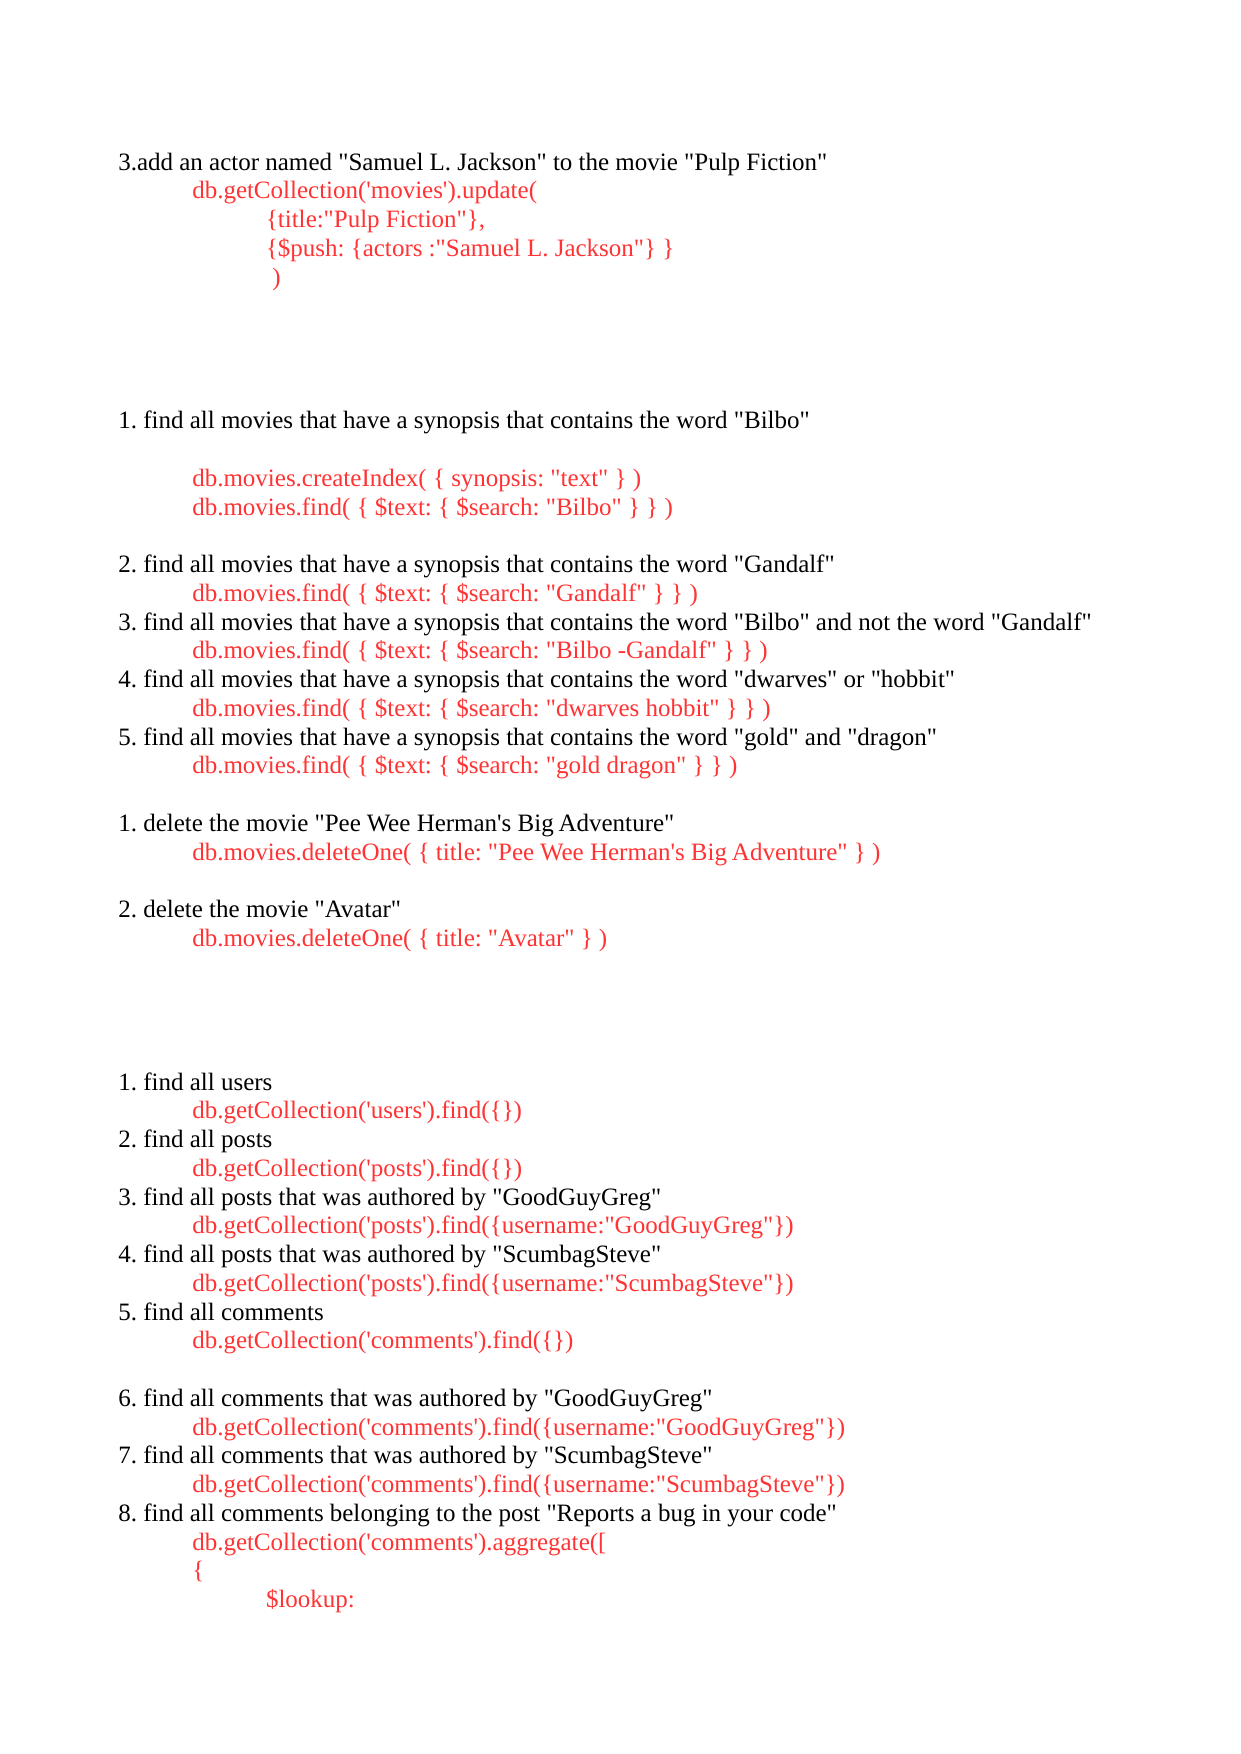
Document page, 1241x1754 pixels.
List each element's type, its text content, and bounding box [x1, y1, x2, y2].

text 7. find all comments that was authored by "ScumbagSteve" [118, 1441, 1122, 1469]
text db.getCollection('users').find({}) [118, 1096, 1122, 1124]
text db.getCollection('movies').update( [118, 176, 1122, 204]
text db.getCollection('comments').find({}) [118, 1326, 1122, 1354]
text 4. find all movies that have a synopsis that contains the word "dwarves" or "hobbit" [118, 664, 1122, 693]
text db.getCollection('posts').find({username:"ScumbagSteve"}) [118, 1268, 1122, 1297]
text 5. find all movies that have a synopsis that contains the word "gold" and "dragon" [118, 722, 1122, 751]
text 3. find all movies that have a synopsis that contains the word "Bilbo" and not the word "Gandalf" [118, 607, 1122, 636]
text db.movies.find( { $text: { $search: "dwarves hobbit" } } ) [118, 693, 1122, 722]
text 1. find all users [118, 1067, 1122, 1096]
text db.getCollection('posts').find({}) [118, 1153, 1122, 1182]
text db.movies.deleteOne( { title: "Avatar" } ) [118, 923, 1122, 952]
text 6. find all comments that was authored by "GoodGuyGreg" [118, 1383, 1122, 1412]
text { [118, 1556, 1122, 1584]
text 3. find all posts that was authored by "GoodGuyGreg" [118, 1182, 1122, 1211]
text 2. find all movies that have a synopsis that contains the word "Gandalf" [118, 549, 1122, 578]
text 8. find all comments belonging to the post "Reports a bug in your code" [118, 1498, 1122, 1527]
text 5. find all comments [118, 1297, 1122, 1326]
text 4. find all posts that was authored by "ScumbagSteve" [118, 1239, 1122, 1268]
text db.movies.find( { $text: { $search: "Gandalf" } } ) [118, 578, 1122, 607]
text 2. delete the movie "Avatar" [118, 894, 1122, 923]
text 2. find all posts [118, 1124, 1122, 1153]
text db.getCollection('comments').find({username:"ScumbagSteve"}) [118, 1469, 1122, 1498]
text db.getCollection('comments').find({username:"GoodGuyGreg"}) [118, 1412, 1122, 1441]
text {$push: {actors :"Samuel L. Jackson"} } [118, 233, 1122, 262]
text $lookup: [118, 1584, 1122, 1613]
text db.getCollection('comments').aggregate([ [118, 1527, 1122, 1556]
text db.movies.find( { $text: { $search: "Bilbo" } } ) [118, 492, 1122, 521]
text db.getCollection('posts').find({username:"GoodGuyGreg"}) [118, 1211, 1122, 1239]
text db.movies.createIndex( { synopsis: "text" } ) [118, 463, 1122, 492]
text {title:"Pulp Fiction"}, [118, 204, 1122, 233]
text db.movies.find( { $text: { $search: "Bilbo -Gandalf" } } ) [118, 636, 1122, 664]
text ) [118, 262, 1122, 291]
text db.movies.find( { $text: { $search: "gold dragon" } } ) [118, 751, 1122, 779]
text 1. find all movies that have a synopsis that contains the word "Bilbo" [118, 406, 1122, 434]
text db.movies.deleteOne( { title: "Pee Wee Herman's Big Adventure" } ) [118, 837, 1122, 866]
text 1. delete the movie "Pee Wee Herman's Big Adventure" [118, 808, 1122, 837]
text 3.add an actor named "Samuel L. Jackson" to the movie "Pulp Fiction" [118, 147, 1122, 176]
